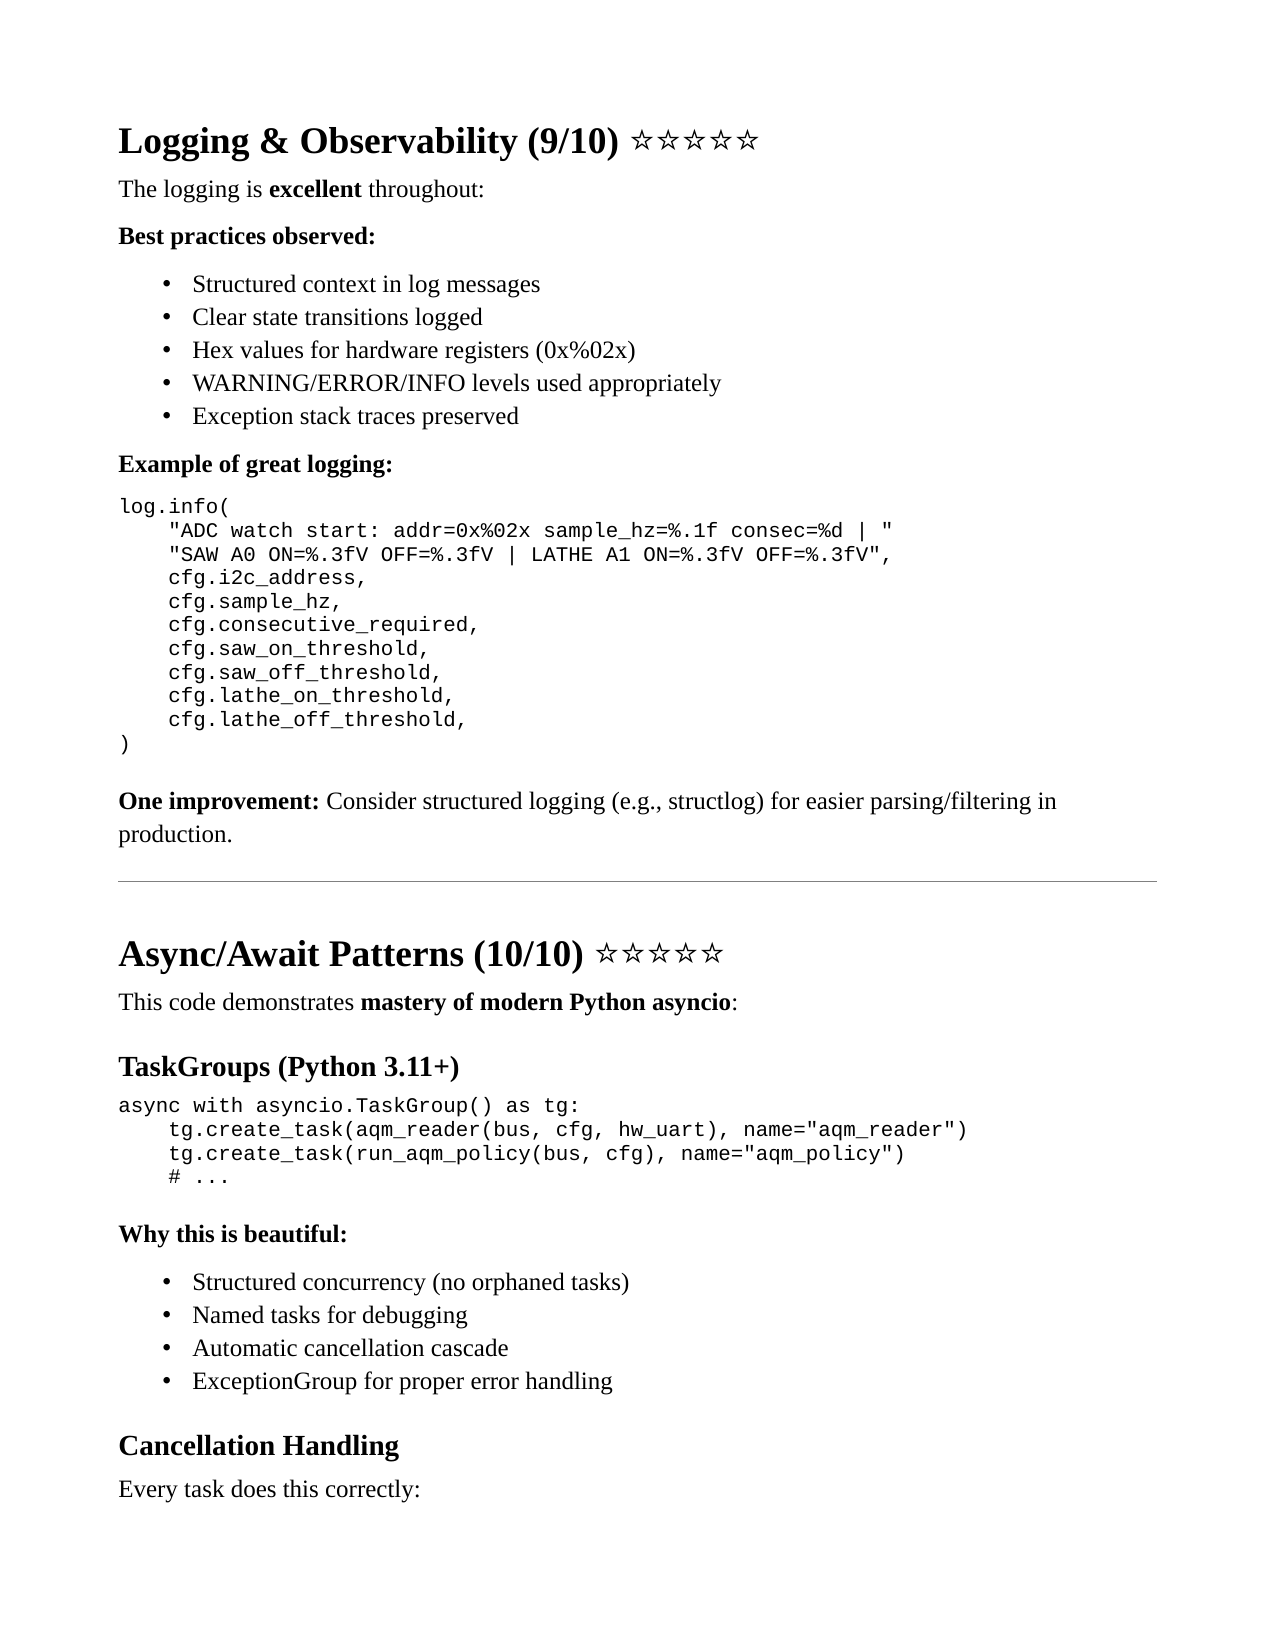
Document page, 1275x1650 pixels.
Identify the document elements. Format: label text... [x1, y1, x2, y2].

list Hex values for hardware registers (0x%02x) [162, 335, 1157, 364]
subtitle Cancellation Handling [118, 1428, 1157, 1462]
list Automatic cancellation cascade [162, 1333, 1157, 1362]
text cfg.lathe_off_threshold, [118, 709, 1157, 733]
text cfg.consecutive_required, [118, 614, 1157, 638]
text "SAW A0 ON=%.3fV OFF=%.3fV | LATHE A1 ON=%.3fV OFF=%.3fV", [118, 543, 1157, 567]
text # ... [118, 1166, 1157, 1190]
list Structured concurrency (no orphaned tasks) [162, 1267, 1157, 1296]
text cfg.i2c_address, [118, 567, 1157, 591]
text One improvement: Consider structured logging (e.g., structlog) for easier parsing/filtering in production. [118, 786, 1157, 848]
subtitle Async/Await Patterns (10/10) ⭐⭐⭐⭐⭐ [118, 932, 1157, 975]
text tg.create_task(aqm_reader(bus, cfg, hw_uart), name="aqm_reader") [118, 1119, 1157, 1143]
text async with asyncio.TaskGroup() as tg: [118, 1095, 1157, 1119]
list Structured context in log messages [162, 269, 1157, 298]
text ) [118, 733, 1157, 756]
list WARNING/ERROR/INFO levels used appropriately [162, 368, 1157, 397]
text The logging is excellent throughout: [118, 174, 1157, 202]
text Why this is beautiful: [118, 1219, 1157, 1248]
subtitle TaskGroups (Python 3.11+) [118, 1049, 1157, 1083]
text cfg.lathe_on_threshold, [118, 685, 1157, 709]
text Best practices observed: [118, 221, 1157, 250]
list ExceptionGroup for proper error handling [162, 1366, 1157, 1395]
text cfg.sample_hz, [118, 591, 1157, 614]
text This code demonstrates mastery of modern Python asyncio: [118, 987, 1157, 1016]
list Exception stack traces preserved [162, 401, 1157, 430]
text Example of great logging: [118, 449, 1157, 477]
text log.info( [118, 496, 1157, 520]
subtitle Logging & Observability (9/10) ⭐⭐⭐⭐⭐ [118, 118, 1157, 161]
list Clear state transitions logged [162, 302, 1157, 331]
text tg.create_task(run_aqm_policy(bus, cfg), name="aqm_policy") [118, 1143, 1157, 1166]
text cfg.saw_off_threshold, [118, 662, 1157, 685]
list Named tasks for debugging [162, 1300, 1157, 1329]
text "ADC watch start: addr=0x%02x sample_hz=%.1f consec=%d | " [118, 520, 1157, 543]
text cfg.saw_on_threshold, [118, 638, 1157, 662]
text Every task does this correctly: [118, 1474, 1157, 1503]
